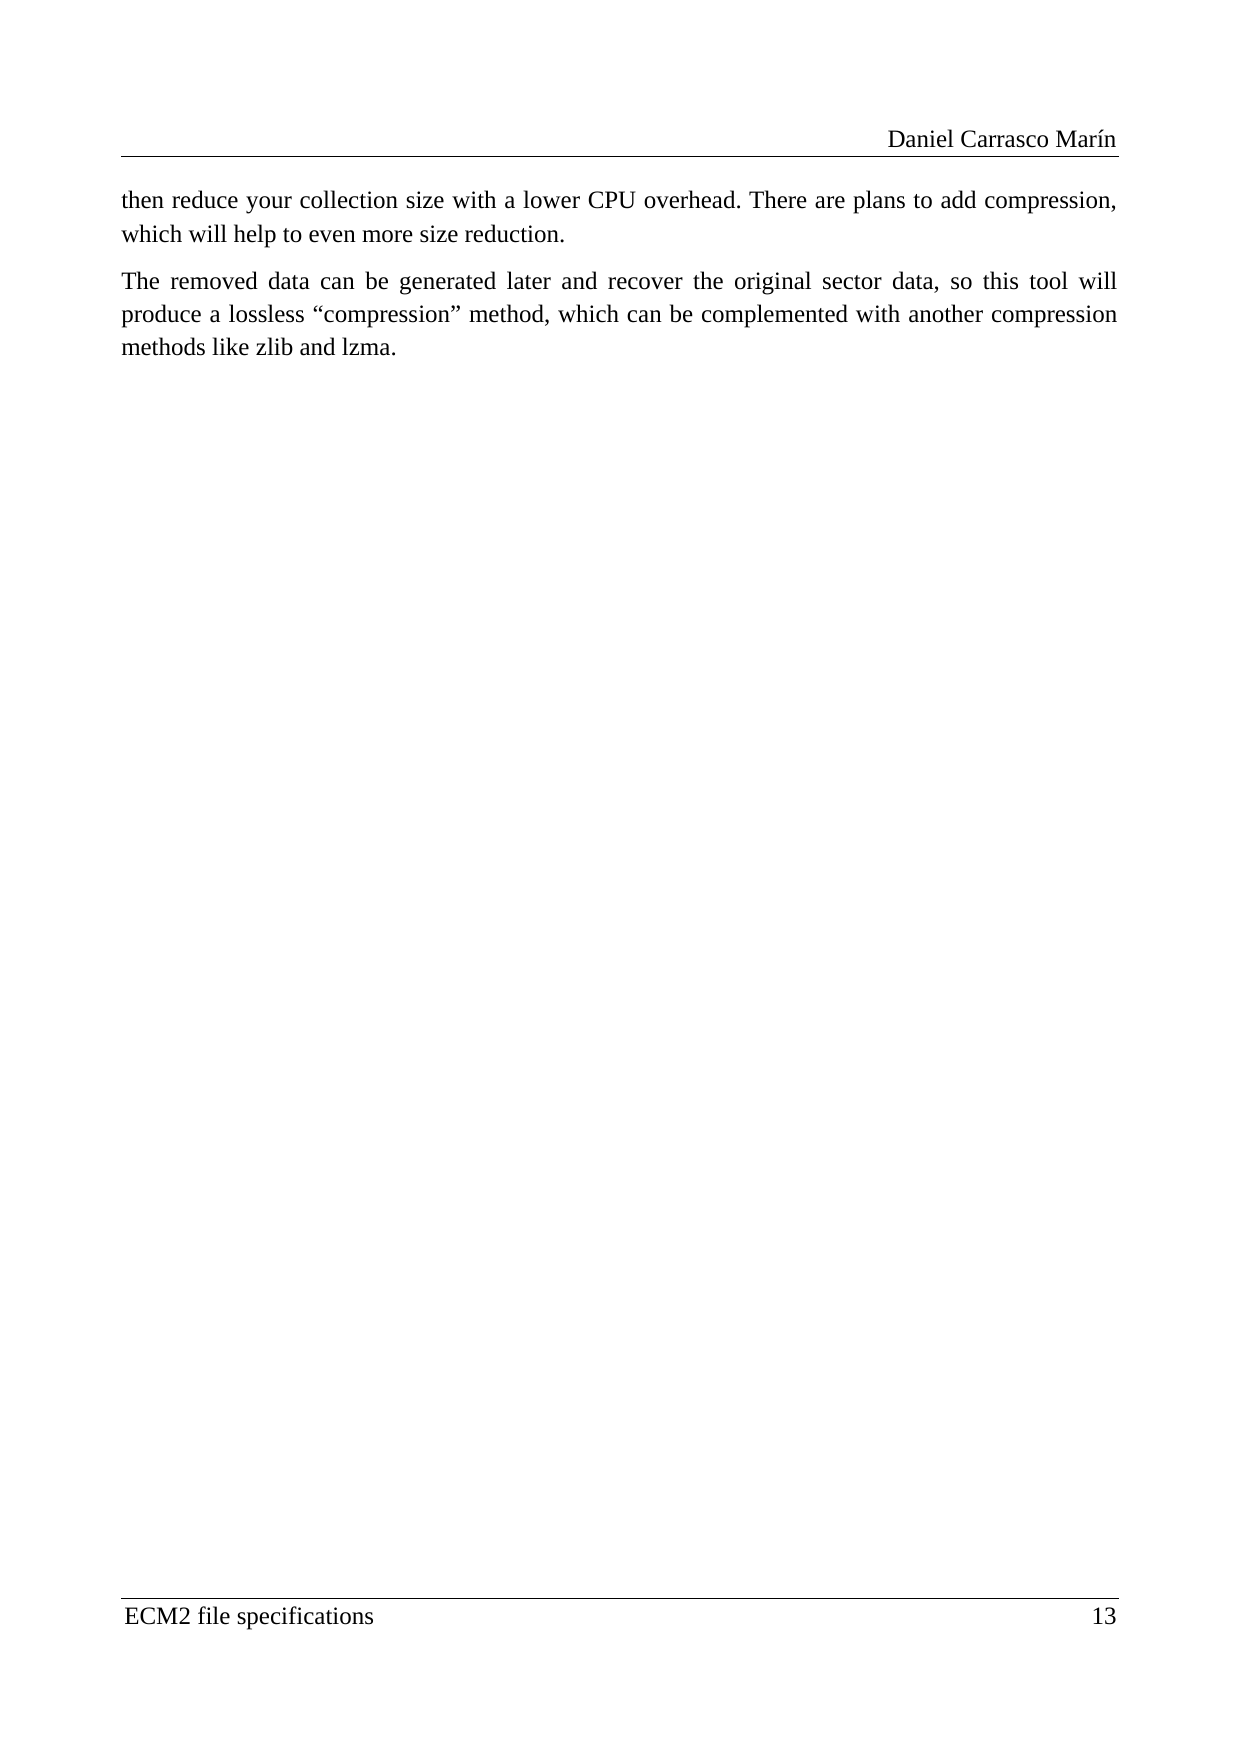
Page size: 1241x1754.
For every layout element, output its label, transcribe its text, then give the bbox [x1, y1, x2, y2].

text then reduce your collection size with a lower CPU overhead. There are plans to add compression, which will help to even more size reduction. [121, 186, 1119, 247]
text The removed data can be generated later and recover the original sector data, so this tool will produce a lossless “compression” method, which can be complemented with another compression methods like zlib and lzma. [121, 266, 1119, 361]
